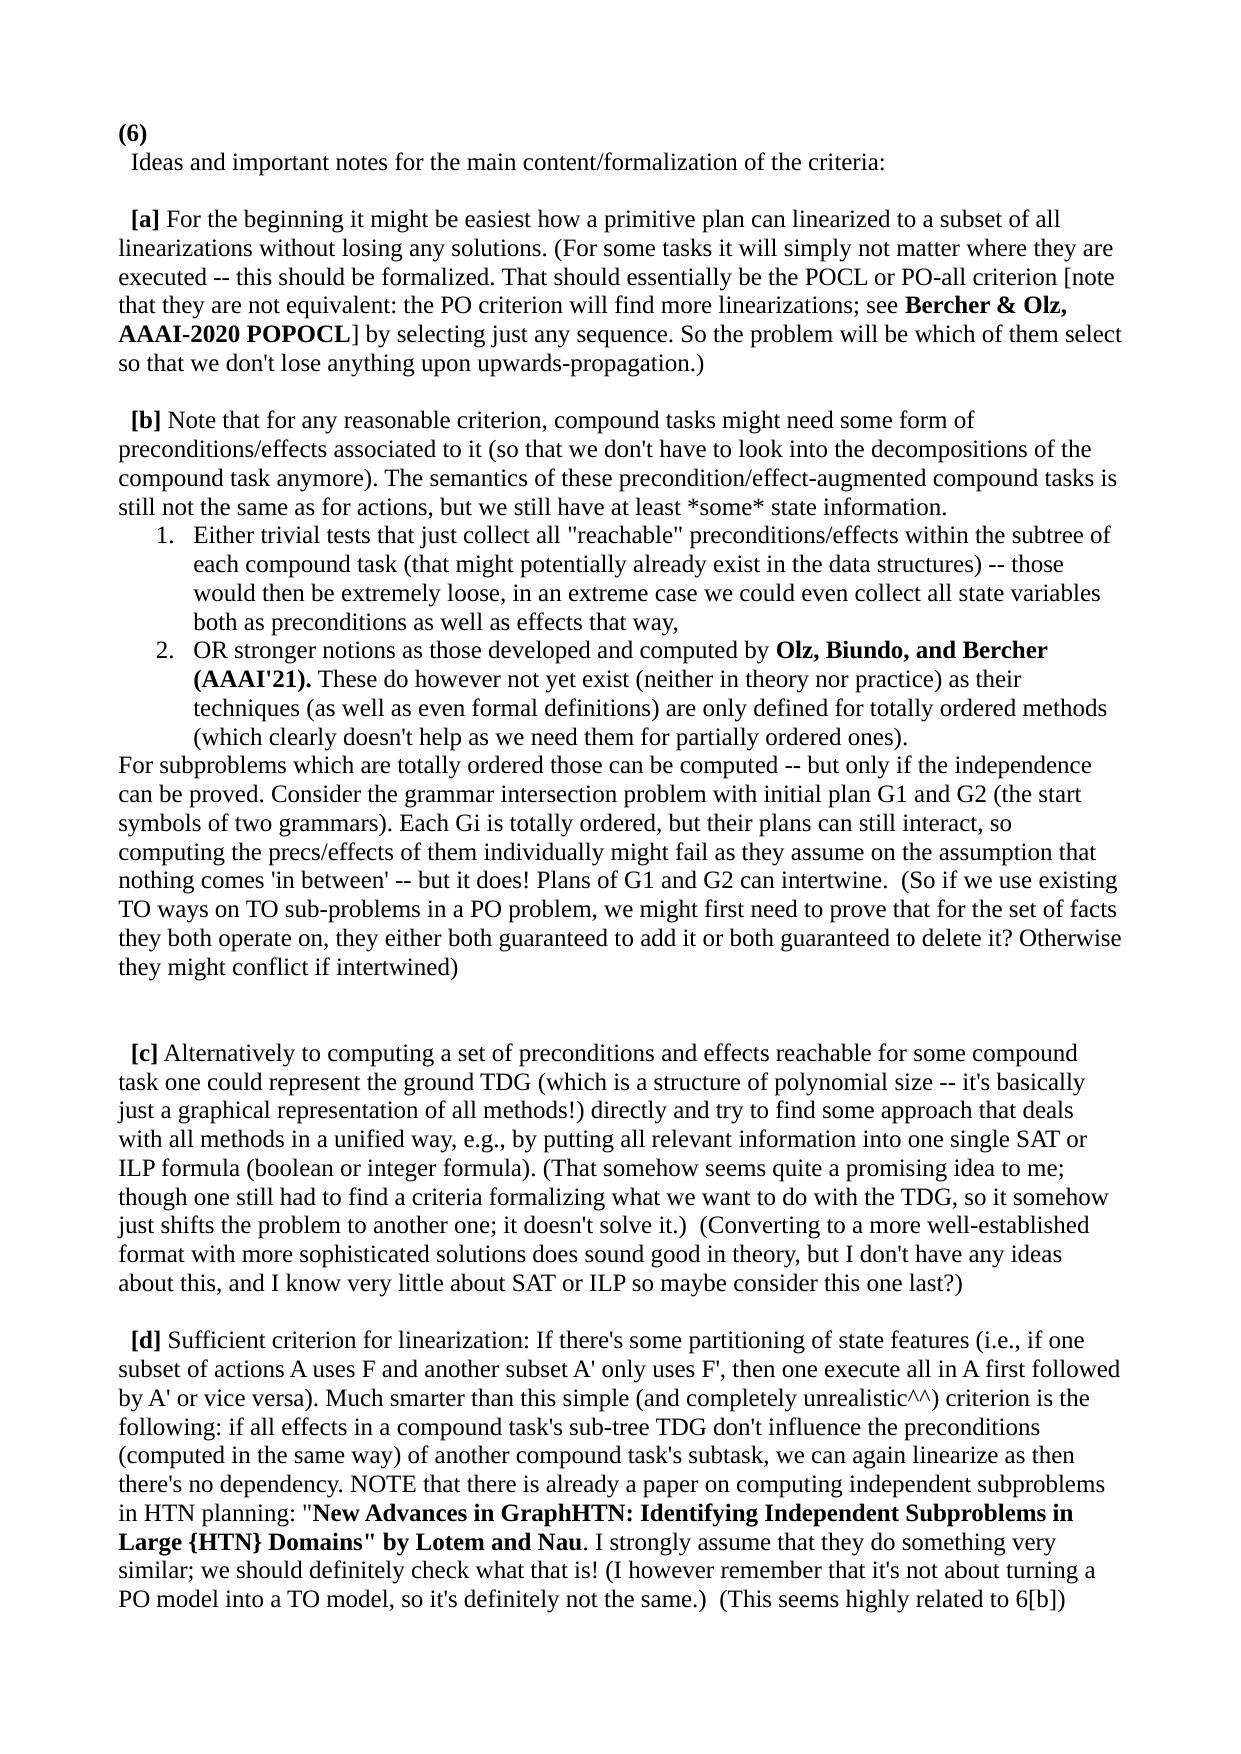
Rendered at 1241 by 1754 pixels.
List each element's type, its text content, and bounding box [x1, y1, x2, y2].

text [d] Sufficient criterion for linearization: If there's some partitioning of state features (i.e., if one subset of actions A uses F and another subset A' only uses F', then one execute all in A first followed by A' or vice versa). Much smarter than this simple (and completely unrealistic^^) criterion is the following: if all effects in a compound task's sub-tree TDG don't influence the preconditions (computed in the same way) of another compound task's subtask, we can again linearize as then there's no dependency. NOTE that there is already a paper on computing independent subproblems in HTN planning: "New Advances in GraphHTN: Identifying Independent Subproblems in Large {HTN} Domains" by Lotem and Nau. I strongly assume that they do something very similar; we should definitely check what that is! (I however remember that it's not about turning a PO model into a TO model, so it's definitely not the same.) (This seems highly related to 6[b]) [118, 1326, 1122, 1613]
text (6) [118, 118, 1122, 147]
list OR stronger notions as those developed and computed by Olz, Biundo, and Bercher (AAAI'21). These do however not yet exist (neither in theory nor practice) as their techniques (as well as even formal definitions) are only defined for totally ordered methods (which clearly doesn't help as we need them for partially ordered ones). [156, 636, 1122, 751]
text [c] Alternatively to computing a set of preconditions and effects reachable for some compound task one could represent the ground TDG (which is a structure of polynomial size -- it's basically just a graphical representation of all methods!) directly and try to find some approach that deals with all methods in a unified way, e.g., by putting all relevant information into one single SAT or ILP formula (boolean or integer formula). (That somehow seems quite a promising idea to me; though one still had to find a criteria formalizing what we want to do with the TDG, so it somehow just shifts the problem to another one; it doesn't solve it.) (Converting to a more well-established format with more sophisticated solutions does sound good in theory, but I don't have any ideas about this, and I know very little about SAT or ILP so maybe consider this one last?) [118, 1038, 1122, 1297]
list Either trivial tests that just collect all "reachable" preconditions/effects within the subtree of each compound task (that might potentially already exist in the data structures) -- those would then be extremely loose, in an extreme case we could even collect all state variables both as preconditions as well as effects that way, [156, 521, 1122, 636]
text [a] For the beginning it might be easiest how a primitive plan can linearized to a subset of all linearizations without losing any solutions. (For some tasks it will simply not matter where they are executed -- this should be formalized. That should essentially be the POCL or PO-all criterion [note that they are not equivalent: the PO criterion will find more linearizations; see Bercher & Olz, AAAI-2020 POPOCL] by selecting just any sequence. So the problem will be which of them select so that we don't lose anything upon upwards-propagation.) [118, 204, 1122, 377]
text [b] Note that for any reasonable criterion, compound tasks might need some form of preconditions/effects associated to it (so that we don't have to look into the decompositions of the compound task anymore). The semantics of these precondition/effect-augmented compound tasks is still not the same as for actions, but we still have at least *some* state information. [118, 406, 1122, 521]
text For subproblems which are totally ordered those can be computed -- but only if the independence can be proved. Consider the grammar intersection problem with initial plan G1 and G2 (the start symbols of two grammars). Each Gi is totally ordered, but their plans can still interact, so computing the precs/effects of them individually might fail as they assume on the assumption that nothing comes 'in between' -- but it does! Plans of G1 and G2 can intertwine. (So if we use existing TO ways on TO sub-problems in a PO problem, we might first need to prove that for the set of facts they both operate on, they either both guaranteed to add it or both guaranteed to delete it? Otherwise they might conflict if intertwined) [118, 751, 1122, 981]
text Ideas and important notes for the main content/formalization of the criteria: [118, 147, 1122, 176]
